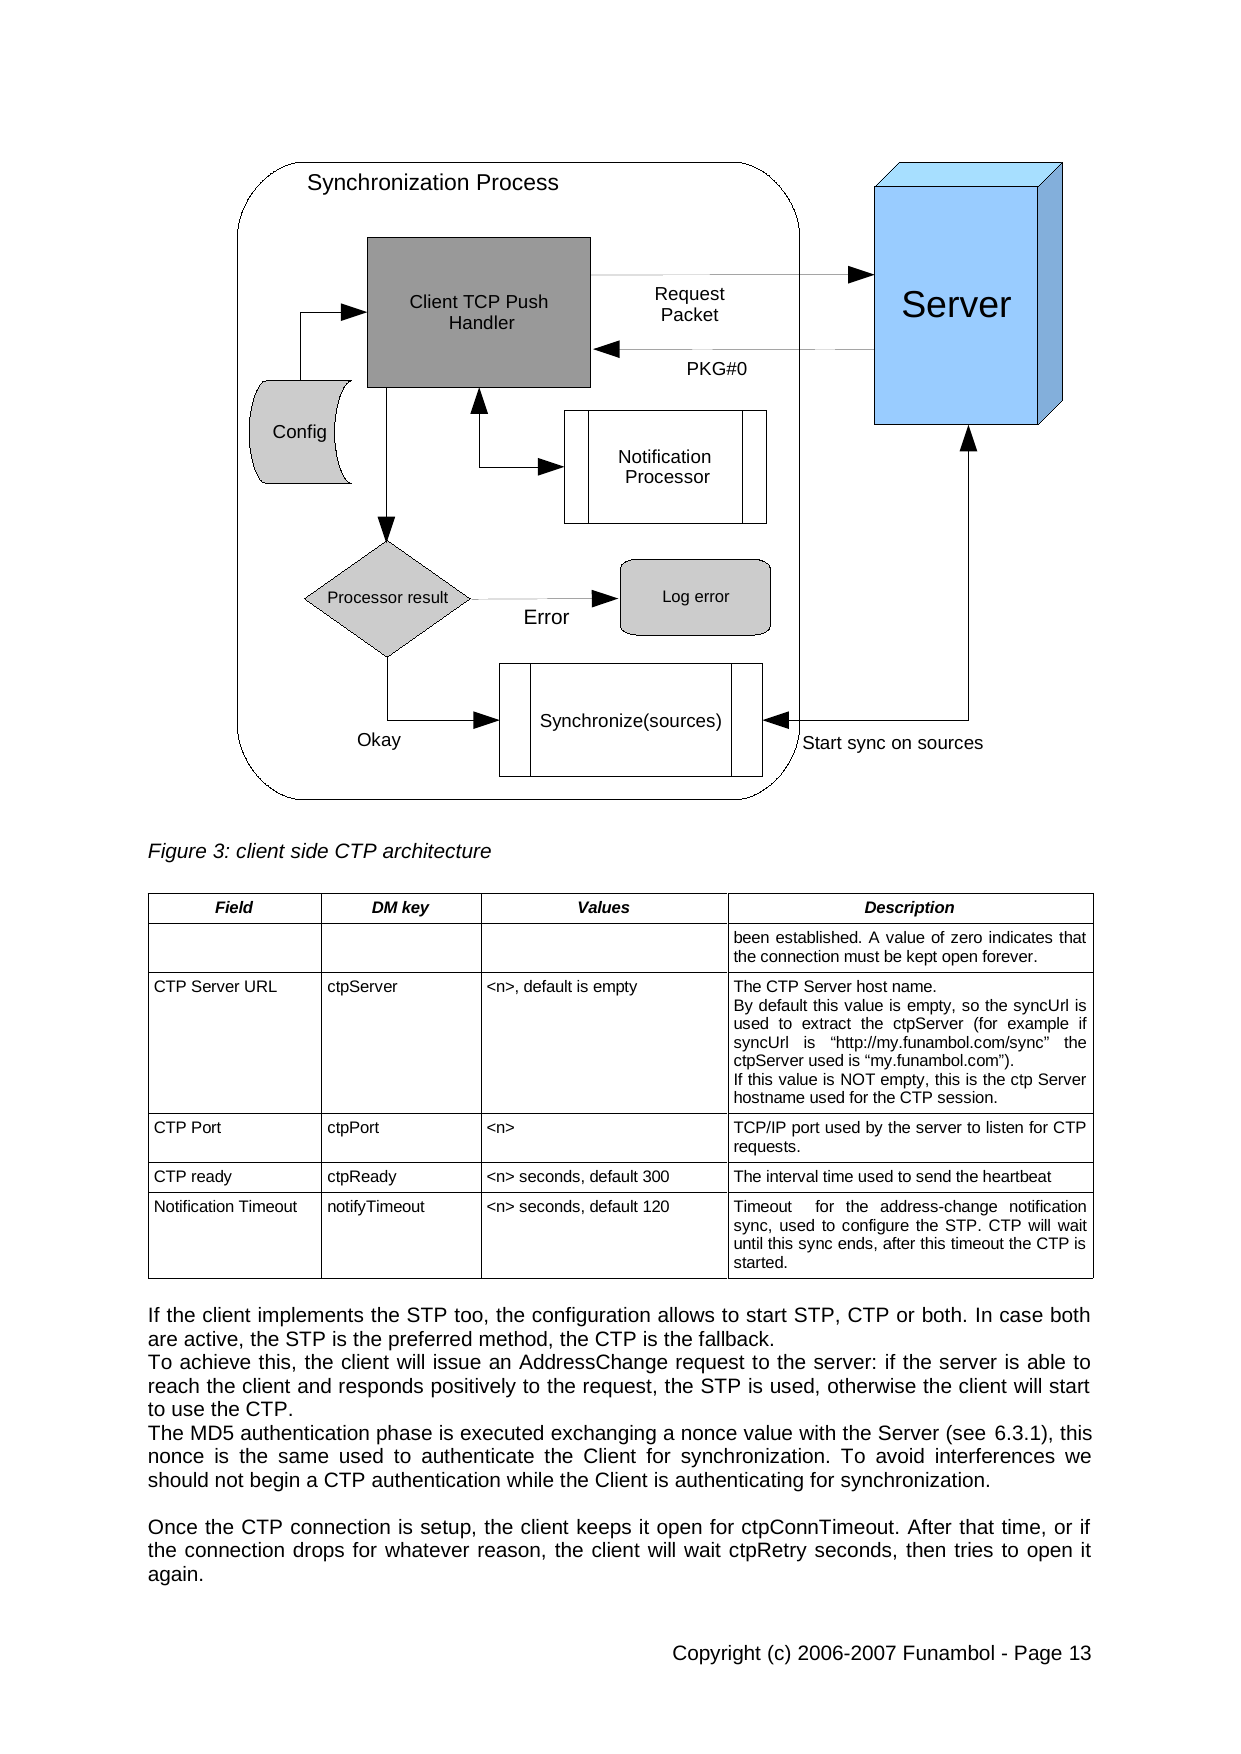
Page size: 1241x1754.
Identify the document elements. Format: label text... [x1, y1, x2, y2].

table_cell ctpPort [322, 1114, 481, 1162]
table_cell CTP ready [149, 1163, 321, 1192]
table_cell TCP/IP port used by the server to listen for CTP requests. [729, 1114, 1093, 1162]
text Figure 3: client side CTP architecture [148, 131, 1093, 863]
table_cell been established. A value of zero indicates that the connection must be kept open forever. [729, 924, 1093, 972]
table_cell Notification Timeout [149, 1193, 321, 1278]
table_cell [482, 924, 727, 972]
table_header Description [729, 894, 1093, 923]
table_header Values [482, 894, 727, 923]
table_cell [322, 924, 481, 972]
table_cell <n> seconds, default 300 [482, 1163, 727, 1192]
table_cell The interval time used to send the heartbeat [729, 1163, 1093, 1192]
table_header DM key [322, 894, 481, 923]
table_cell notifyTimeout [322, 1193, 481, 1278]
table_cell CTP Port [149, 1114, 321, 1162]
text The MD5 authentication phase is executed exchanging a nonce value with the Server (see 6.3.1), this nonce is the same used to authenticate the Client for synchronization. To avoid interferences we should not begin a CTP authentication while the Client is authenticating for synchronization. [148, 1421, 1093, 1492]
table_cell ctpServer [322, 973, 481, 1113]
table_header Field [149, 894, 321, 923]
text Once the CTP connection is setup, the client keeps it open for ctpConnTimeout. After that time, or if the connection drops for whatever reason, the client will wait ctpRetry seconds, then tries to open it again. [148, 1515, 1093, 1586]
text If the client implements the STP too, the configuration allows to start STP, CTP or both. In case both are active, the STP is the preferred method, the CTP is the fallback. [148, 1303, 1093, 1351]
table_cell <n> [482, 1114, 727, 1162]
table_cell CTP Server URL [149, 973, 321, 1113]
table_cell Timeout for the address-change notification sync, used to configure the STP. CTP will wait until this sync ends, after this timeout the CTP is started. [729, 1193, 1093, 1278]
table_cell ctpReady [322, 1163, 481, 1192]
table_cell [149, 924, 321, 972]
text To achieve this, the client will issue an AddressChange request to the server: if the server is able to reach the client and responds positively to the request, the STP is used, otherwise the client will start to use the CTP. [148, 1351, 1093, 1421]
table_cell <n>, default is empty [482, 973, 727, 1113]
table_cell The CTP Server host name. By default this value is empty, so the syncUrl is used to extract the ctpServer (for example if syncUrl is “http://my.funambol.com/sync” the ctpServer used is “my.funambol.com”). If this value is NOT empty, this is the ctp Server hostname used for the CTP session. [729, 973, 1093, 1113]
table_cell <n> seconds, default 120 [482, 1193, 727, 1278]
